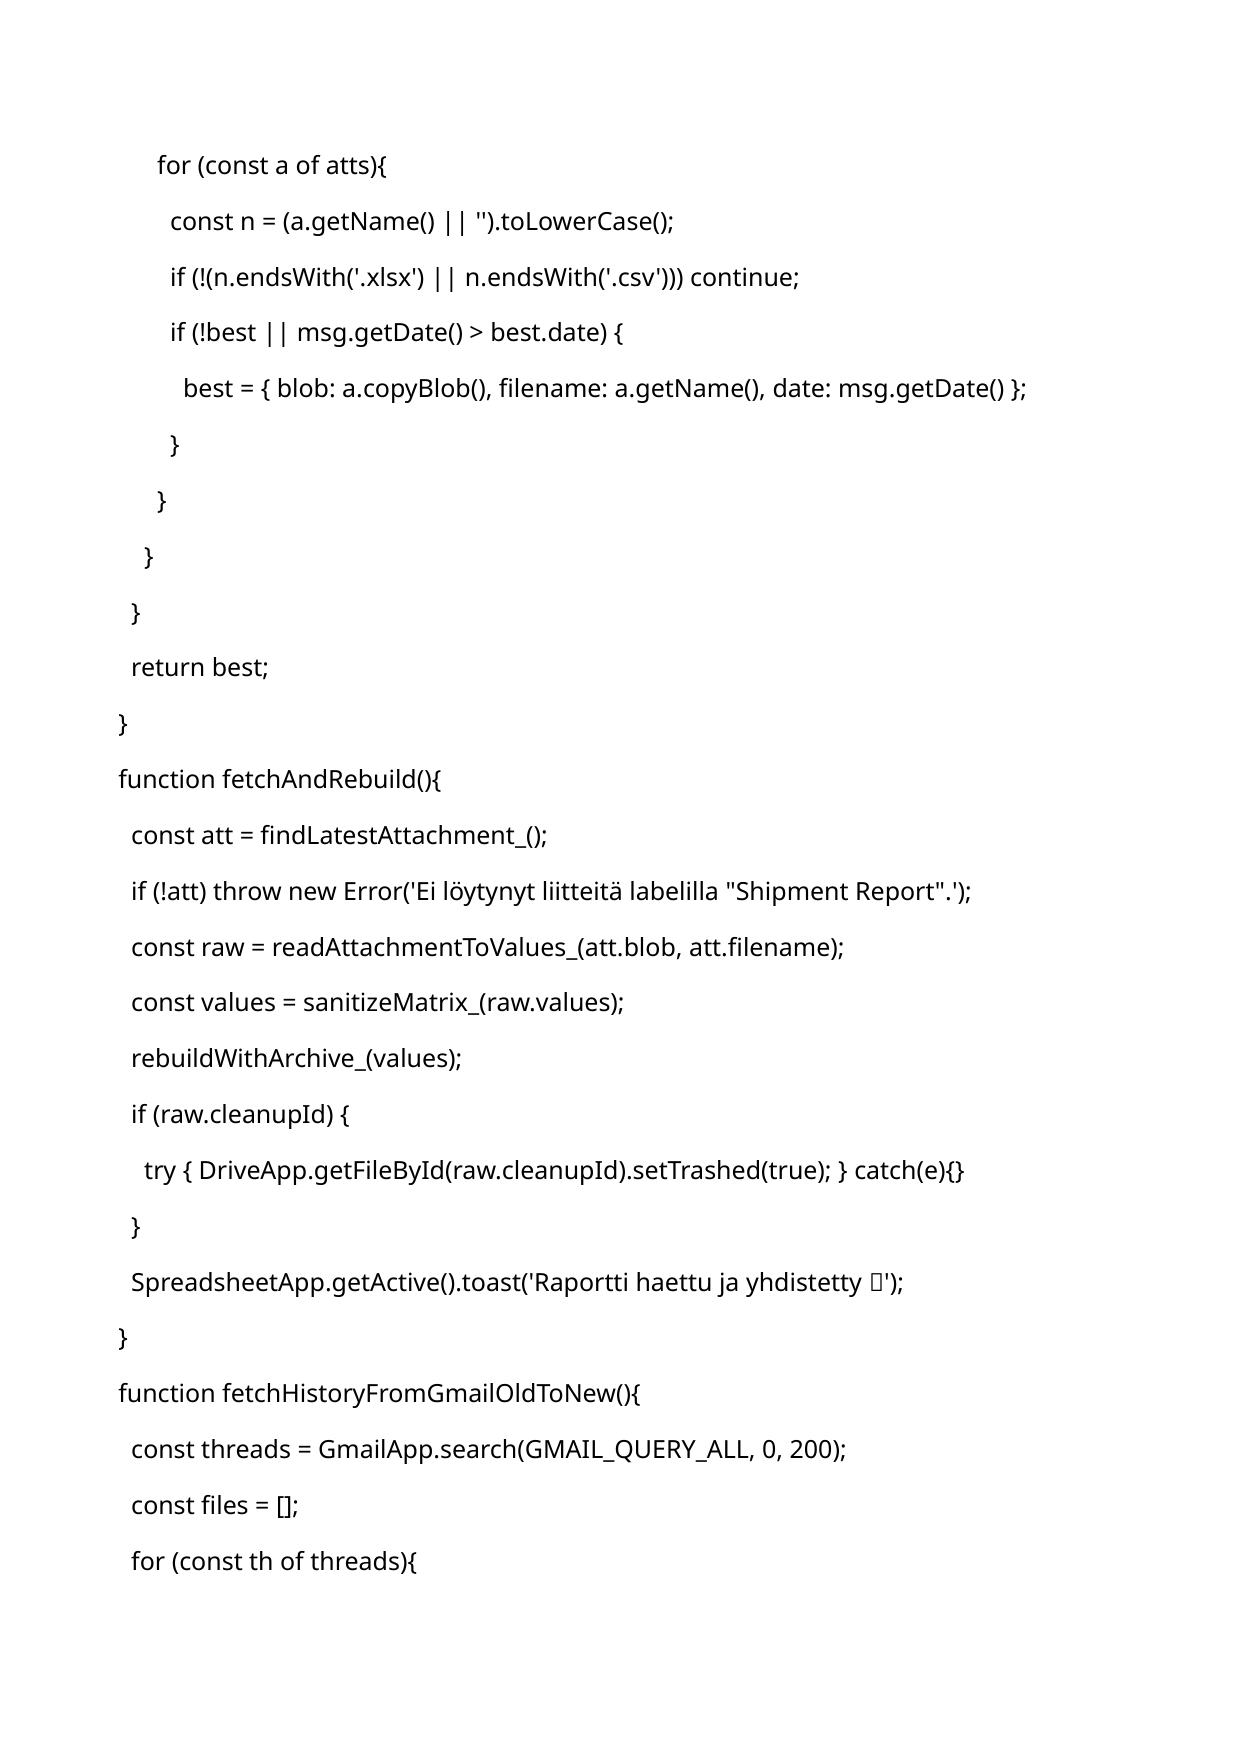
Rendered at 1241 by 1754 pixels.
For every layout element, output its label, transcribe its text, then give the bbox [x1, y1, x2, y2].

text const files = []; [118, 1488, 1122, 1522]
text function fetchAndRebuild(){ [118, 762, 1122, 796]
text } [118, 427, 1122, 461]
text } [118, 1208, 1122, 1242]
text function fetchHistoryFromGmailOldToNew(){ [118, 1376, 1122, 1410]
text const n = (a.getName() || '').toLowerCase(); [118, 203, 1122, 237]
text } [118, 594, 1122, 628]
text const raw = readAttachmentToValues_(att.blob, att.filename); [118, 929, 1122, 963]
text return best; [118, 650, 1122, 684]
text } [118, 483, 1122, 517]
text } [118, 1320, 1122, 1354]
text rebuildWithArchive_(values); [118, 1041, 1122, 1075]
text if (!(n.endsWith('.xlsx') || n.endsWith('.csv'))) continue; [118, 259, 1122, 293]
text } [118, 706, 1122, 740]
text const threads = GmailApp.search(GMAIL_QUERY_ALL, 0, 200); [118, 1432, 1122, 1466]
text SpreadsheetApp.getActive().toast('Raportti haettu ja yhdistetty ✅'); [118, 1264, 1122, 1298]
text try { DriveApp.getFileById(raw.cleanupId).setTrashed(true); } catch(e){} [118, 1153, 1122, 1187]
text if (!att) throw new Error('Ei löytynyt liitteitä labelilla "Shipment Report".'); [118, 873, 1122, 907]
text for (const th of threads){ [118, 1543, 1122, 1577]
text best = { blob: a.copyBlob(), filename: a.getName(), date: msg.getDate() }; [118, 371, 1122, 405]
text const att = findLatestAttachment_(); [118, 818, 1122, 852]
text if (!best || msg.getDate() > best.date) { [118, 315, 1122, 349]
text const values = sanitizeMatrix_(raw.values); [118, 985, 1122, 1019]
text if (raw.cleanupId) { [118, 1097, 1122, 1131]
text for (const a of atts){ [118, 148, 1122, 182]
text } [118, 538, 1122, 572]
